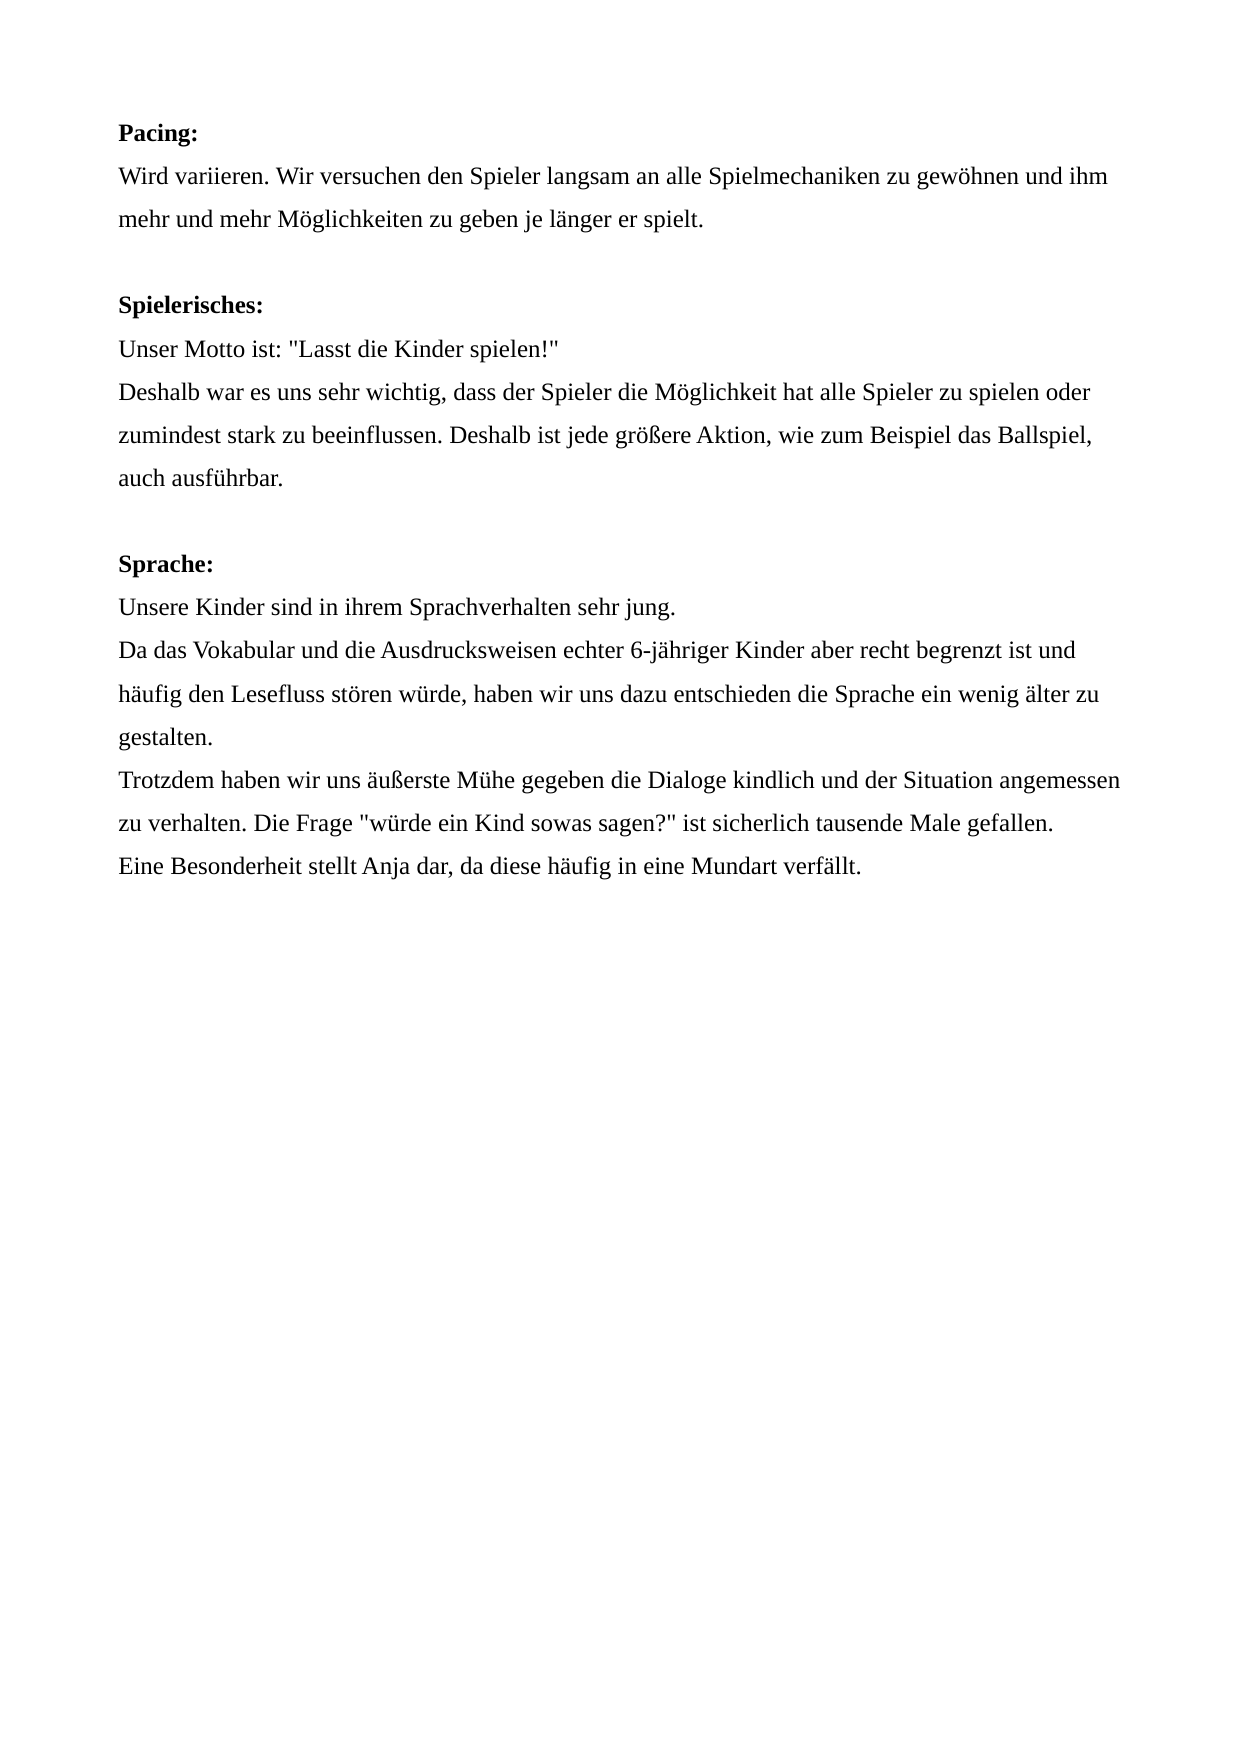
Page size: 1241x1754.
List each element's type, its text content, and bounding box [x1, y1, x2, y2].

text Deshalb war es uns sehr wichtig, dass der Spieler die Möglichkeit hat alle Spieler zu spielen oder zumindest stark zu beeinflussen. Deshalb ist jede größere Aktion, wie zum Beispiel das Ballspiel, auch ausführbar. [118, 377, 1122, 492]
text Spielerisches: [118, 291, 1122, 319]
text Pacing: Wird variieren. Wir versuchen den Spieler langsam an alle Spielmechaniken zu gewöhnen und ihm mehr und mehr Möglichkeiten zu geben je länger er spielt. [118, 118, 1122, 233]
text Unser Motto ist: "Lasst die Kinder spielen!" [118, 334, 1122, 362]
text Da das Vokabular und die Ausdrucksweisen echter 6-jähriger Kinder aber recht begrenzt ist und häufig den Lesefluss stören würde, haben wir uns dazu entschieden die Sprache ein wenig älter zu gestalten. [118, 636, 1122, 751]
text Sprache: [118, 549, 1122, 578]
text Trotzdem haben wir uns äußerste Mühe gegeben die Dialoge kindlich und der Situation angemessen zu verhalten. Die Frage "würde ein Kind sowas sagen?" ist sicherlich tausende Male gefallen. [118, 765, 1122, 837]
text Eine Besonderheit stellt Anja dar, da diese häufig in eine Mundart verfällt. [118, 851, 1122, 880]
text Unsere Kinder sind in ihrem Sprachverhalten sehr jung. [118, 592, 1122, 621]
